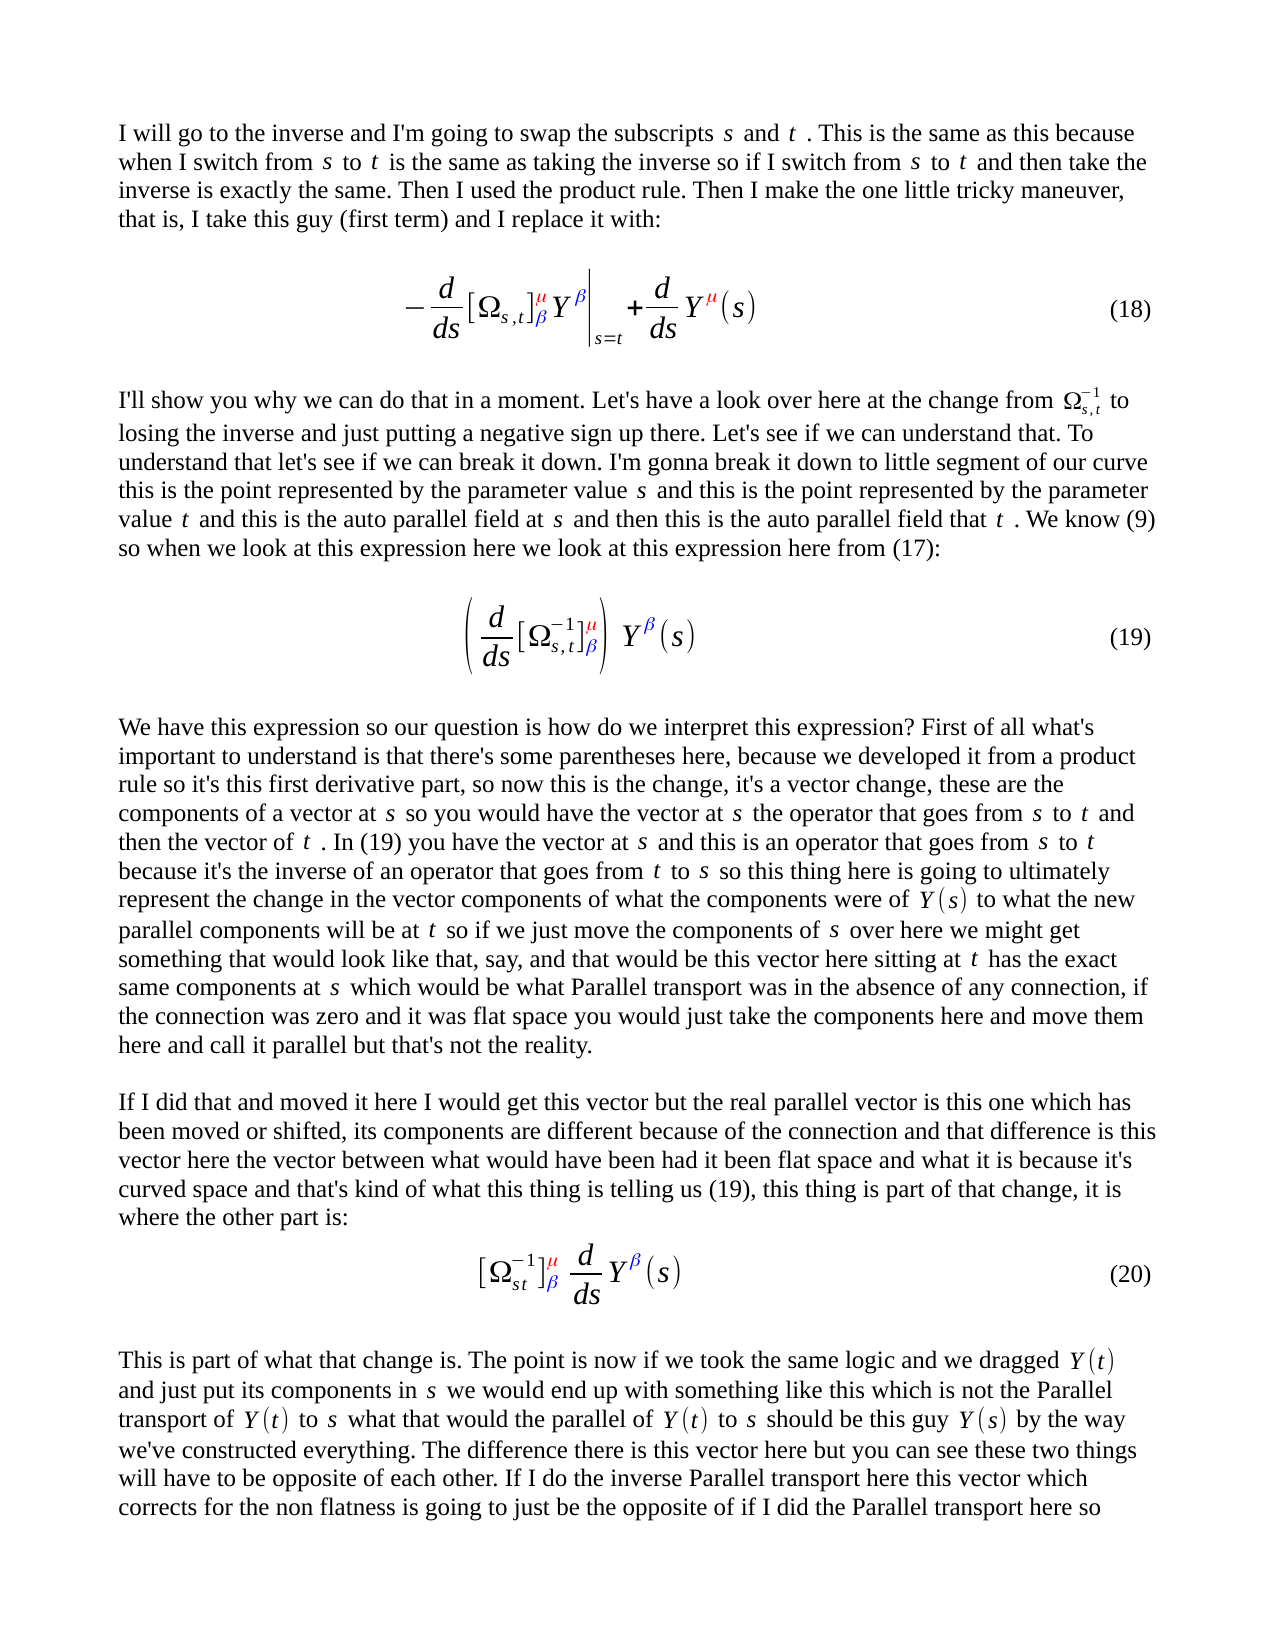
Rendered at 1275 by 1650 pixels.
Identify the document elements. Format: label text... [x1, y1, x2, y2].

table_header [118, 591, 1041, 683]
text been moved or shifted, its components are different because of the connection and that difference is this [118, 1116, 1157, 1145]
table_header [118, 262, 1041, 354]
table_header [118, 1231, 1041, 1316]
table_header (18) [1041, 262, 1157, 354]
table_header (19) [1041, 591, 1157, 683]
text I will go to the inverse and I'm going to swap the subscriptsand. This is the same as this because when I switch fromtois the same as taking the inverse so if I switch fromtoand then take the inverse is exactly the same. Then I used the product rule. Then I make the one little tricky maneuver, that is, I take this guy (first term) and I replace it with: [118, 118, 1157, 233]
text If I did that and moved it here I would get this vector but the real parallel vector is this one which has [118, 1087, 1157, 1116]
text This is part of what that change is. The point is now if we took the same logic and we draggedand just put its components inwe would end up with something like this which is not the Parallel transport oftowhat that would the parallel oftoshould be this guyby the way we've constructed everything. The difference there is this vector here but you can see these two things will have to be opposite of each other. If I do the inverse Parallel transport here this vector which corrects for the non flatness is going to just be the opposite of if I did the Parallel transport here so that's what allows me to eliminate this inverse by just changing the sign of all of these little vector components and now I've already written down the next step after we take this guy here (18) and we are going to now substitute in for this expression based on what we learned here (16). I can make this substitution (18) right here: [118, 1345, 1157, 1521]
table_header (20) [1041, 1231, 1157, 1316]
text vector here the vector between what would have been had it been flat space and what it is because it's curved space and that's kind of what this thing is telling us (19), this thing is part of that change, it is where the other part is: [118, 1145, 1157, 1231]
text I'll show you why we can do that in a moment. Let's have a look over here at the change fromto losing the inverse and just putting a negative sign up there. Let's see if we can understand that. To understand that let's see if we can break it down. I'm gonna break it down to little segment of our curve this is the point represented by the parameter valueand this is the point represented by the parameter valueand this is the auto parallel field atand then this is the auto parallel field that. We know (9) so when we look at this expression here we look at this expression here from (17): [118, 383, 1157, 562]
text We have this expression so our question is how do we interpret this expression? First of all what's important to understand is that there's some parentheses here, because we developed it from a product rule so it's this first derivative part, so now this is the change, it's a vector change, these are the components of a vector atso you would have the vector atthe operator that goes fromtoand then the vector of. In (19) you have the vector atand this is an operator that goes fromtobecause it's the inverse of an operator that goes fromtoso this thing here is going to ultimately represent the change in the vector components of what the components were ofto what the new parallel components will be atso if we just move the components ofover here we might get something that would look like that, say, and that would be this vector here sitting athas the exact same components atwhich would be what Parallel transport was in the absence of any connection, if the connection was zero and it was flat space you would just take the components here and move them here and call it parallel but that's not the reality. [118, 712, 1157, 1059]
